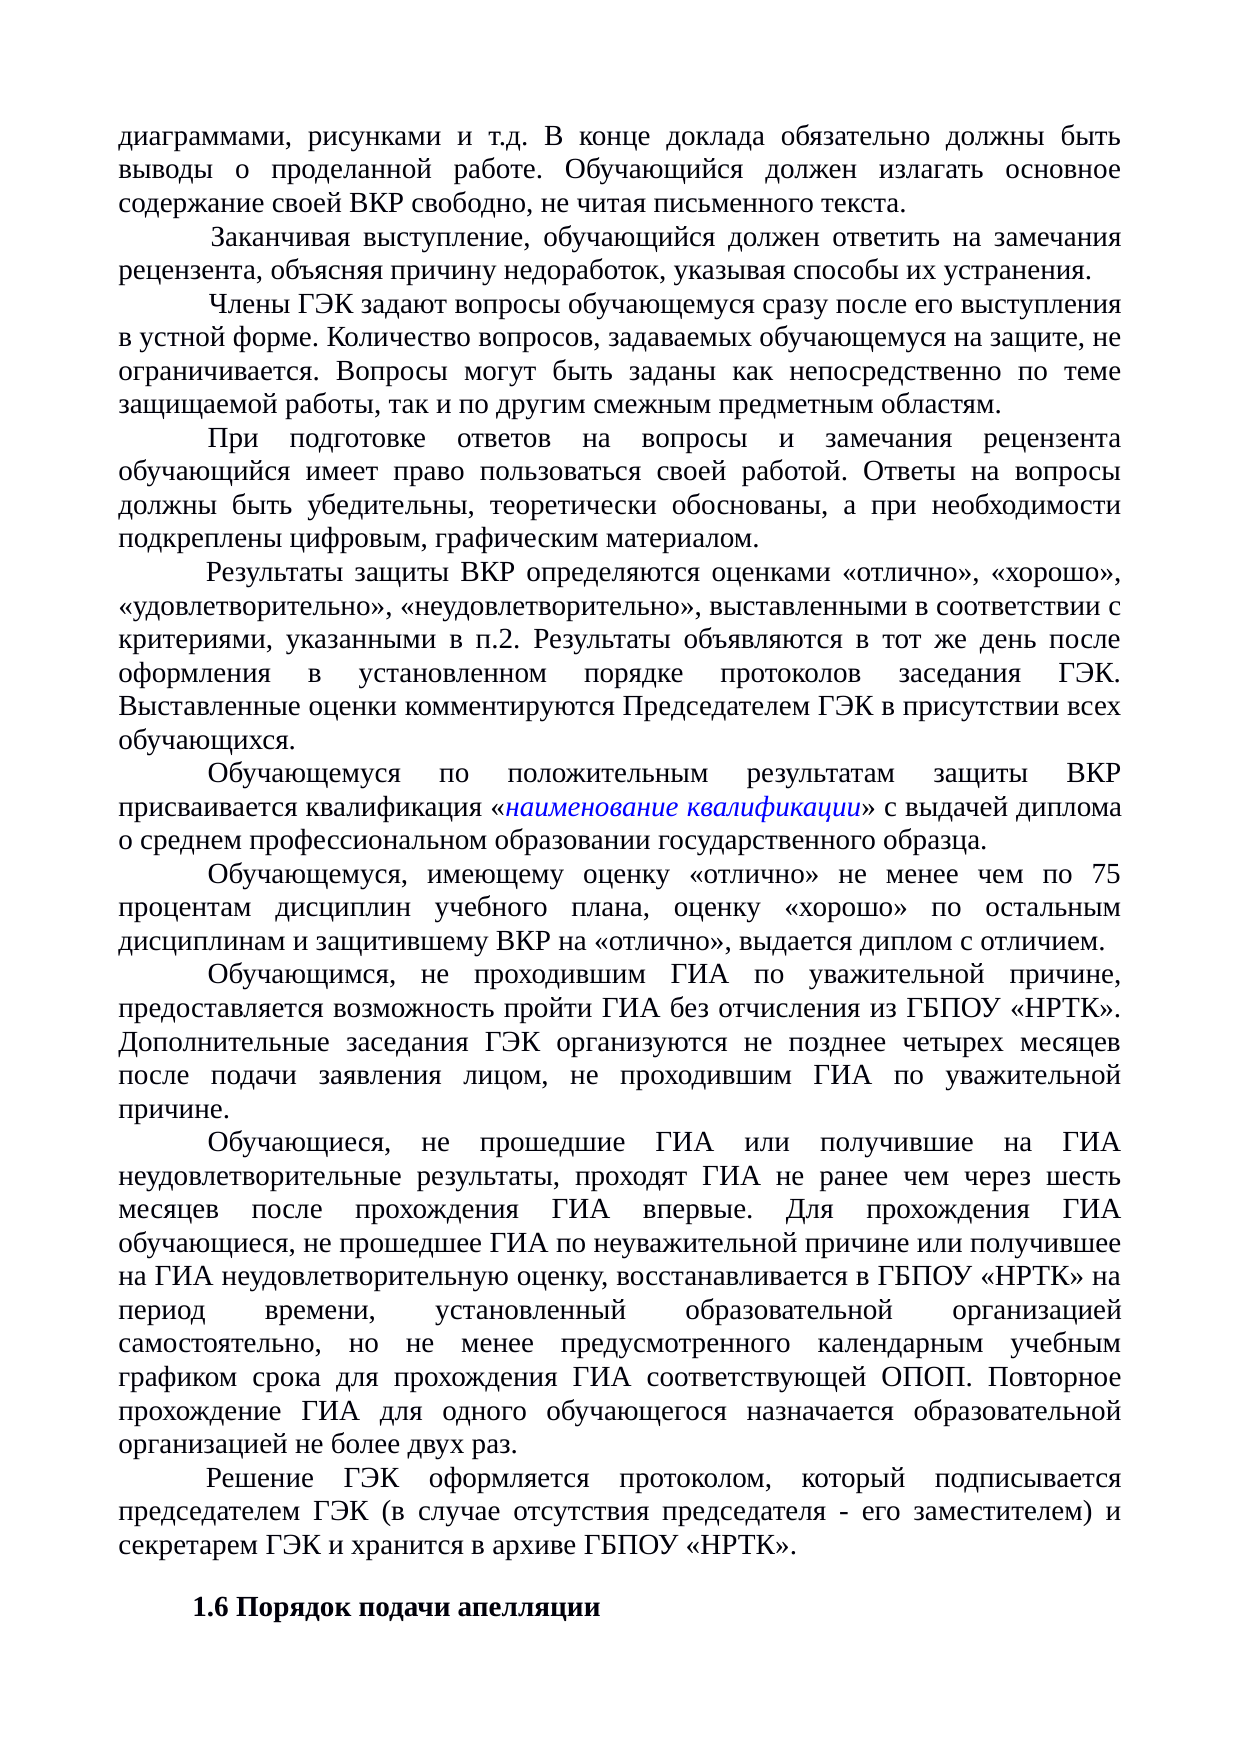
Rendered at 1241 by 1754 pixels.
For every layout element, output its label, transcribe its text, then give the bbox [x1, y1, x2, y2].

text Обучающимся, не проходившим ГИА по уважительной причине, предоставляется возможность пройти ГИА без отчисления из ГБПОУ «НРТК». Дополнительные заседания ГЭК организуются не позднее четырех месяцев после подачи заявления лицом, не проходившим ГИА по уважительной причине. [118, 957, 1122, 1124]
text диаграммами, рисунками и т.д. В конце доклада обязательно должны быть выводы о проделанной работе. Обучающийся должен излагать основное содержание своей ВКР свободно, не читая письменного текста. [118, 118, 1122, 219]
text Обучающиеся, не прошедшие ГИА или получившие на ГИА неудовлетворительные результаты, проходят ГИА не ранее чем через шесть месяцев после прохождения ГИА впервые. Для прохождения ГИА обучающиеся, не прошедшее ГИА по неуважительной причине или получившее на ГИА неудовлетворительную оценку, восстанавливается в ГБПОУ «НРТК» на период времени, установленный образовательной организацией самостоятельно, но не менее предусмотренного календарным учебным графиком срока для прохождения ГИА соответствующей ОПОП. Повторное прохождение ГИА для одного обучающегося назначается образовательной организацией не более двух раз. [118, 1124, 1122, 1460]
text При подготовке ответов на вопросы и замечания рецензента обучающийся имеет право пользоваться своей работой. Ответы на вопросы должны быть убедительны, теоретически обоснованы, а при необходимости подкреплены цифровым, графическим материалом. [118, 420, 1122, 554]
text 1.6 Порядок подачи апелляции [118, 1589, 1122, 1623]
text Решение ГЭК оформляется протоколом, который подписывается председателем ГЭК (в случае отсутствия председателя - его заместителем) и секретарем ГЭК и хранится в архиве ГБПОУ «НРТК». [118, 1460, 1122, 1560]
text Члены ГЭК задают вопросы обучающемуся сразу после его выступления в устной форме. Количество вопросов, задаваемых обучающемуся на защите, не ограничивается. Вопросы могут быть заданы как непосредственно по теме защищаемой работы, так и по другим смежным предметным областям. [118, 286, 1122, 420]
text Обучающемуся, имеющему оценку «отлично» не менее чем по 75 процентам дисциплин учебного плана, оценку «хорошо» по остальным дисциплинам и защитившему ВКР на «отлично», выдается диплом с отличием. [118, 856, 1122, 957]
text Обучающемуся по положительным результатам защиты ВКР присваивается квалификация «наименование квалификации» с выдачей диплома о среднем профессиональном образовании государственного образца. [118, 755, 1122, 856]
text Результаты защиты ВКР определяются оценками «отлично», «хорошо», «удовлетворительно», «неудовлетворительно», выставленными в соответствии с критериями, указанными в п.2. Результаты объявляются в тот же день после оформления в установленном порядке протоколов заседания ГЭК. Выставленные оценки комментируются Председателем ГЭК в присутствии всех обучающихся. [118, 554, 1122, 755]
text Заканчивая выступление, обучающийся должен ответить на замечания рецензента, объясняя причину недоработок, указывая способы их устранения. [118, 219, 1122, 286]
